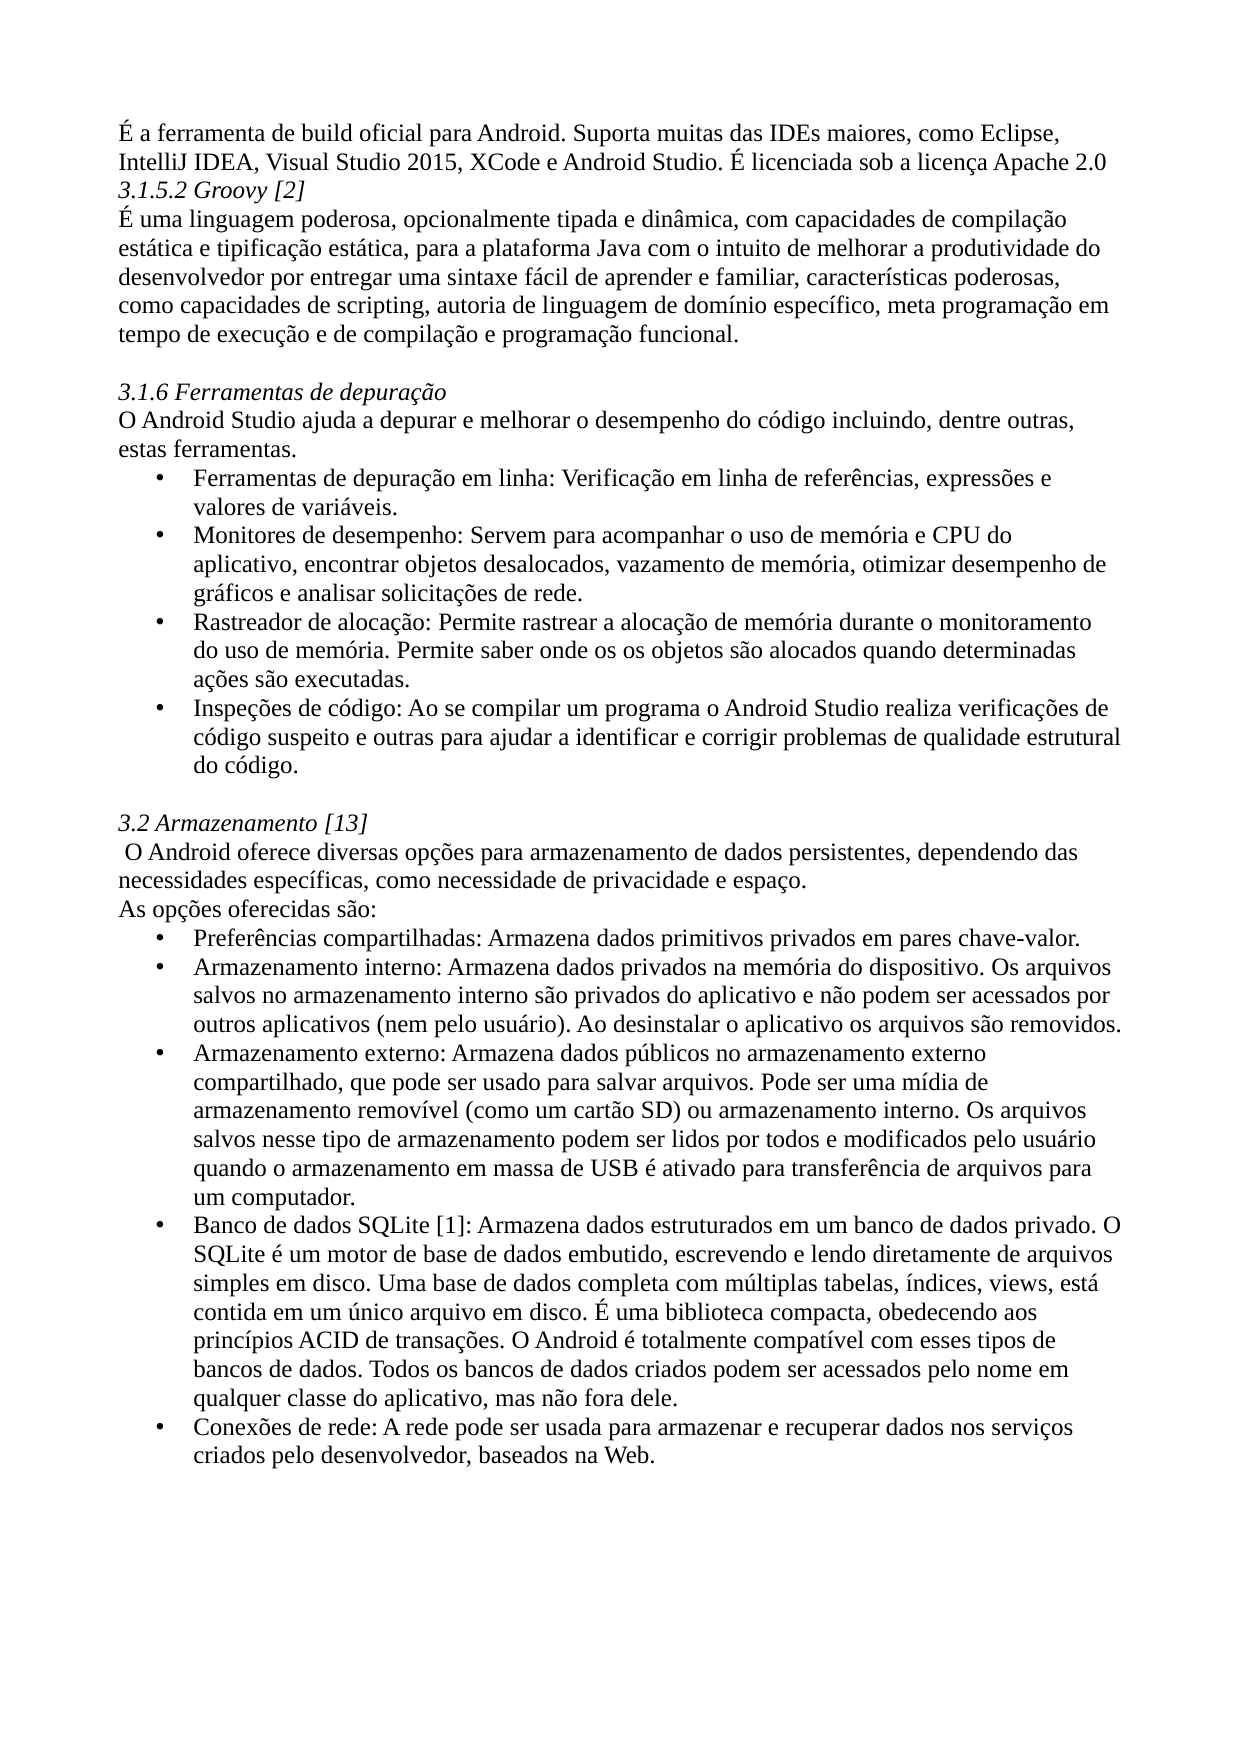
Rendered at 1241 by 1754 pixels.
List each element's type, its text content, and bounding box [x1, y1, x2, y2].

list Conexões de rede: A rede pode ser usada para armazenar e recuperar dados nos serviços criados pelo desenvolvedor, baseados na Web. [156, 1412, 1122, 1469]
list Armazenamento interno: Armazena dados privados na memória do dispositivo. Os arquivos salvos no armazenamento interno são privados do aplicativo e não podem ser acessados por outros aplicativos (nem pelo usuário). Ao desinstalar o aplicativo os arquivos são removidos. [156, 952, 1122, 1038]
text É a ferramenta de build oficial para Android. Suporta muitas das IDEs maiores, como Eclipse, IntelliJ IDEA, Visual Studio 2015, XCode e Android Studio. É licenciada sob a licença Apache 2.0 [118, 118, 1122, 176]
list Monitores de desempenho: Servem para acompanhar o uso de memória e CPU do aplicativo, encontrar objetos desalocados, vazamento de memória, otimizar desempenho de gráficos e analisar solicitações de rede. [156, 521, 1122, 607]
text 3.1.6 Ferramentas de depuração [118, 377, 1122, 406]
text 3.2 Armazenamento [13] [118, 808, 1122, 837]
list Armazenamento externo: Armazena dados públicos no armazenamento externo compartilhado, que pode ser usado para salvar arquivos. Pode ser uma mídia de armazenamento removível (como um cartão SD) ou armazenamento interno. Os arquivos salvos nesse tipo de armazenamento podem ser lidos por todos e modificados pelo usuário quando o armazenamento em massa de USB é ativado para transferência de arquivos para um computador. [156, 1038, 1122, 1211]
text É uma linguagem poderosa, opcionalmente tipada e dinâmica, com capacidades de compilação estática e tipificação estática, para a plataforma Java com o intuito de melhorar a produtividade do desenvolvedor por entregar uma sintaxe fácil de aprender e familiar, características poderosas, como capacidades de scripting, autoria de linguagem de domínio específico, meta programação em tempo de execução e de compilação e programação funcional. [118, 204, 1122, 348]
list Preferências compartilhadas: Armazena dados primitivos privados em pares chave-valor. [156, 923, 1122, 952]
text O Android oferece diversas opções para armazenamento de dados persistentes, dependendo das necessidades específicas, como necessidade de privacidade e espaço. [118, 837, 1122, 894]
text 3.1.5.2 Groovy [2] [118, 176, 1122, 204]
list Banco de dados SQLite [1]: Armazena dados estruturados em um banco de dados privado. O SQLite é um motor de base de dados embutido, escrevendo e lendo diretamente de arquivos simples em disco. Uma base de dados completa com múltiplas tabelas, índices, views, está contida em um único arquivo em disco. É uma biblioteca compacta, obedecendo aos princípios ACID de transações. O Android é totalmente compatível com esses tipos de bancos de dados. Todos os bancos de dados criados podem ser acessados pelo nome em qualquer classe do aplicativo, mas não fora dele. [156, 1211, 1122, 1412]
list Inspeções de código: Ao se compilar um programa o Android Studio realiza verificações de código suspeito e outras para ajudar a identificar e corrigir problemas de qualidade estrutural do código. [156, 693, 1122, 779]
list Rastreador de alocação: Permite rastrear a alocação de memória durante o monitoramento do uso de memória. Permite saber onde os os objetos são alocados quando determinadas ações são executadas. [156, 607, 1122, 693]
text O Android Studio ajuda a depurar e melhorar o desempenho do código incluindo, dentre outras, estas ferramentas. [118, 406, 1122, 463]
text As opções oferecidas são: [118, 894, 1122, 923]
list Ferramentas de depuração em linha: Verificação em linha de referências, expressões e valores de variáveis. [156, 463, 1122, 521]
